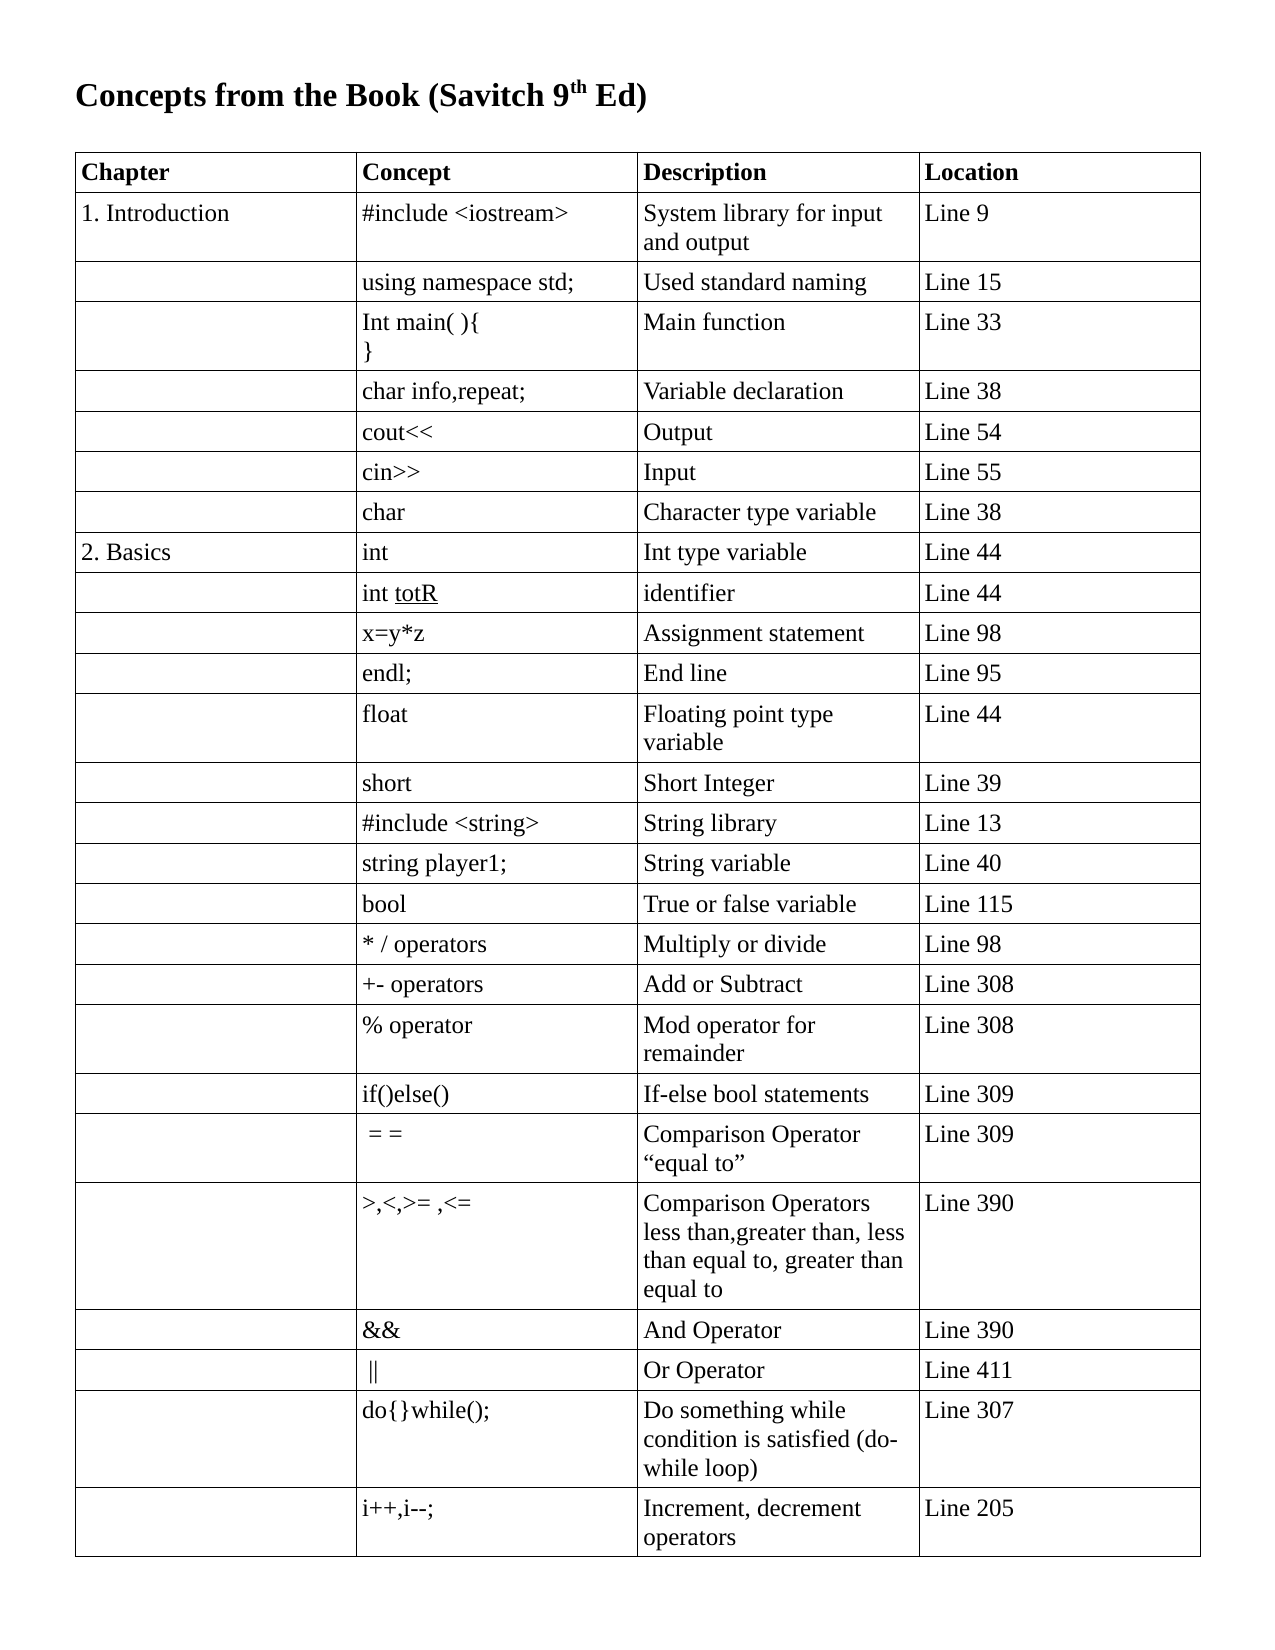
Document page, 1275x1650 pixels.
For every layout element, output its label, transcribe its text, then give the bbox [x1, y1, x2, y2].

table_cell && [357, 1310, 637, 1349]
table_cell Or Operator [638, 1350, 919, 1389]
table_cell using namespace std; [357, 262, 637, 301]
table_cell #include <iostream> [357, 193, 637, 261]
table_cell Short Integer [638, 763, 919, 802]
table_cell String library [638, 803, 919, 843]
table_cell True or false variable [638, 884, 919, 923]
table_cell Line 98 [920, 924, 1200, 963]
table_cell Line 44 [920, 694, 1200, 762]
table_cell = = [357, 1114, 637, 1182]
table_cell Line 38 [920, 371, 1200, 411]
table_cell Line 115 [920, 884, 1200, 923]
table_cell +- operators [357, 965, 637, 1004]
table_cell char [357, 492, 637, 532]
table_cell [76, 1005, 356, 1073]
table_cell [76, 1114, 356, 1182]
table_cell Input [638, 452, 919, 491]
table_header Location [920, 153, 1200, 192]
table_cell End line [638, 654, 919, 693]
table_cell [76, 1183, 356, 1309]
table_cell int [357, 533, 637, 572]
table_cell [76, 452, 356, 491]
table_cell Mod operator for remainder [638, 1005, 919, 1073]
table_cell [76, 803, 356, 843]
table_cell [76, 613, 356, 653]
table_cell char info,repeat; [357, 371, 637, 411]
table_cell Output [638, 412, 919, 451]
table_cell [76, 371, 356, 411]
table_cell System library for input and output [638, 193, 919, 261]
table_cell Line 44 [920, 533, 1200, 572]
table_cell [76, 654, 356, 693]
table_cell [76, 1350, 356, 1389]
table_cell [76, 302, 356, 370]
table_cell Line 309 [920, 1074, 1200, 1113]
table_cell Line 308 [920, 1005, 1200, 1073]
table_cell bool [357, 884, 637, 923]
table_cell Do something while condition is satisfied (do-while loop) [638, 1391, 919, 1487]
table_cell Comparison Operators less than,greater than, less than equal to, greater than equal to [638, 1183, 919, 1309]
table_cell And Operator [638, 1310, 919, 1349]
table_cell cout<< [357, 412, 637, 451]
table_cell identifier [638, 573, 919, 612]
table_cell i++,i--; [357, 1488, 637, 1556]
table_cell Line 54 [920, 412, 1200, 451]
table_header Chapter [76, 153, 356, 192]
table_cell endl; [357, 654, 637, 693]
table_cell Line 390 [920, 1310, 1200, 1349]
table_cell String variable [638, 844, 919, 883]
table_cell #include <string> [357, 803, 637, 843]
table_cell || [357, 1350, 637, 1389]
table_cell [76, 262, 356, 301]
table_cell Floating point type variable [638, 694, 919, 762]
text Concepts from the Book (Savitch 9th Ed) [75, 75, 1200, 113]
table_cell Comparison Operator “equal to” [638, 1114, 919, 1182]
table_cell 1. Introduction [76, 193, 356, 261]
table_cell % operator [357, 1005, 637, 1073]
table_cell [76, 694, 356, 762]
table_cell [76, 1391, 356, 1487]
table_cell Line 9 [920, 193, 1200, 261]
table_cell Line 44 [920, 573, 1200, 612]
table_cell cin>> [357, 452, 637, 491]
table_cell Main function [638, 302, 919, 370]
table_cell [76, 492, 356, 532]
table_cell x=y*z [357, 613, 637, 653]
table_cell Line 95 [920, 654, 1200, 693]
table_cell [76, 1488, 356, 1556]
table_cell Character type variable [638, 492, 919, 532]
table_cell Add or Subtract [638, 965, 919, 1004]
table_cell [76, 884, 356, 923]
table_cell >,<,>= ,<= [357, 1183, 637, 1309]
table_cell Line 15 [920, 262, 1200, 301]
table_header Description [638, 153, 919, 192]
table_cell Line 98 [920, 613, 1200, 653]
table_cell [76, 573, 356, 612]
table_cell short [357, 763, 637, 802]
table_cell 2. Basics [76, 533, 356, 572]
table_cell Variable declaration [638, 371, 919, 411]
table_cell [76, 412, 356, 451]
table_cell Multiply or divide [638, 924, 919, 963]
table_cell Line 205 [920, 1488, 1200, 1556]
table_cell [76, 763, 356, 802]
table_cell Int main( ){ } [357, 302, 637, 370]
table_cell [76, 844, 356, 883]
table_cell float [357, 694, 637, 762]
table_cell Line 13 [920, 803, 1200, 843]
table_cell Line 40 [920, 844, 1200, 883]
table_cell Line 307 [920, 1391, 1200, 1487]
table_cell do{}while(); [357, 1391, 637, 1487]
table_cell Used standard naming [638, 262, 919, 301]
table_cell if()else() [357, 1074, 637, 1113]
table_cell Line 309 [920, 1114, 1200, 1182]
table_cell [76, 1310, 356, 1349]
table_cell Int type variable [638, 533, 919, 572]
table_cell Assignment statement [638, 613, 919, 653]
table_cell [76, 1074, 356, 1113]
table_cell Line 390 [920, 1183, 1200, 1309]
table_cell Line 33 [920, 302, 1200, 370]
table_cell string player1; [357, 844, 637, 883]
table_cell If-else bool statements [638, 1074, 919, 1113]
table_cell [76, 924, 356, 963]
table_cell * / operators [357, 924, 637, 963]
table_cell Line 55 [920, 452, 1200, 491]
table_cell [76, 965, 356, 1004]
table_cell Increment, decrement operators [638, 1488, 919, 1556]
table_header Concept [357, 153, 637, 192]
table_cell int totR [357, 573, 637, 612]
table_cell Line 308 [920, 965, 1200, 1004]
table_cell Line 38 [920, 492, 1200, 532]
table_cell Line 39 [920, 763, 1200, 802]
table_cell Line 411 [920, 1350, 1200, 1389]
